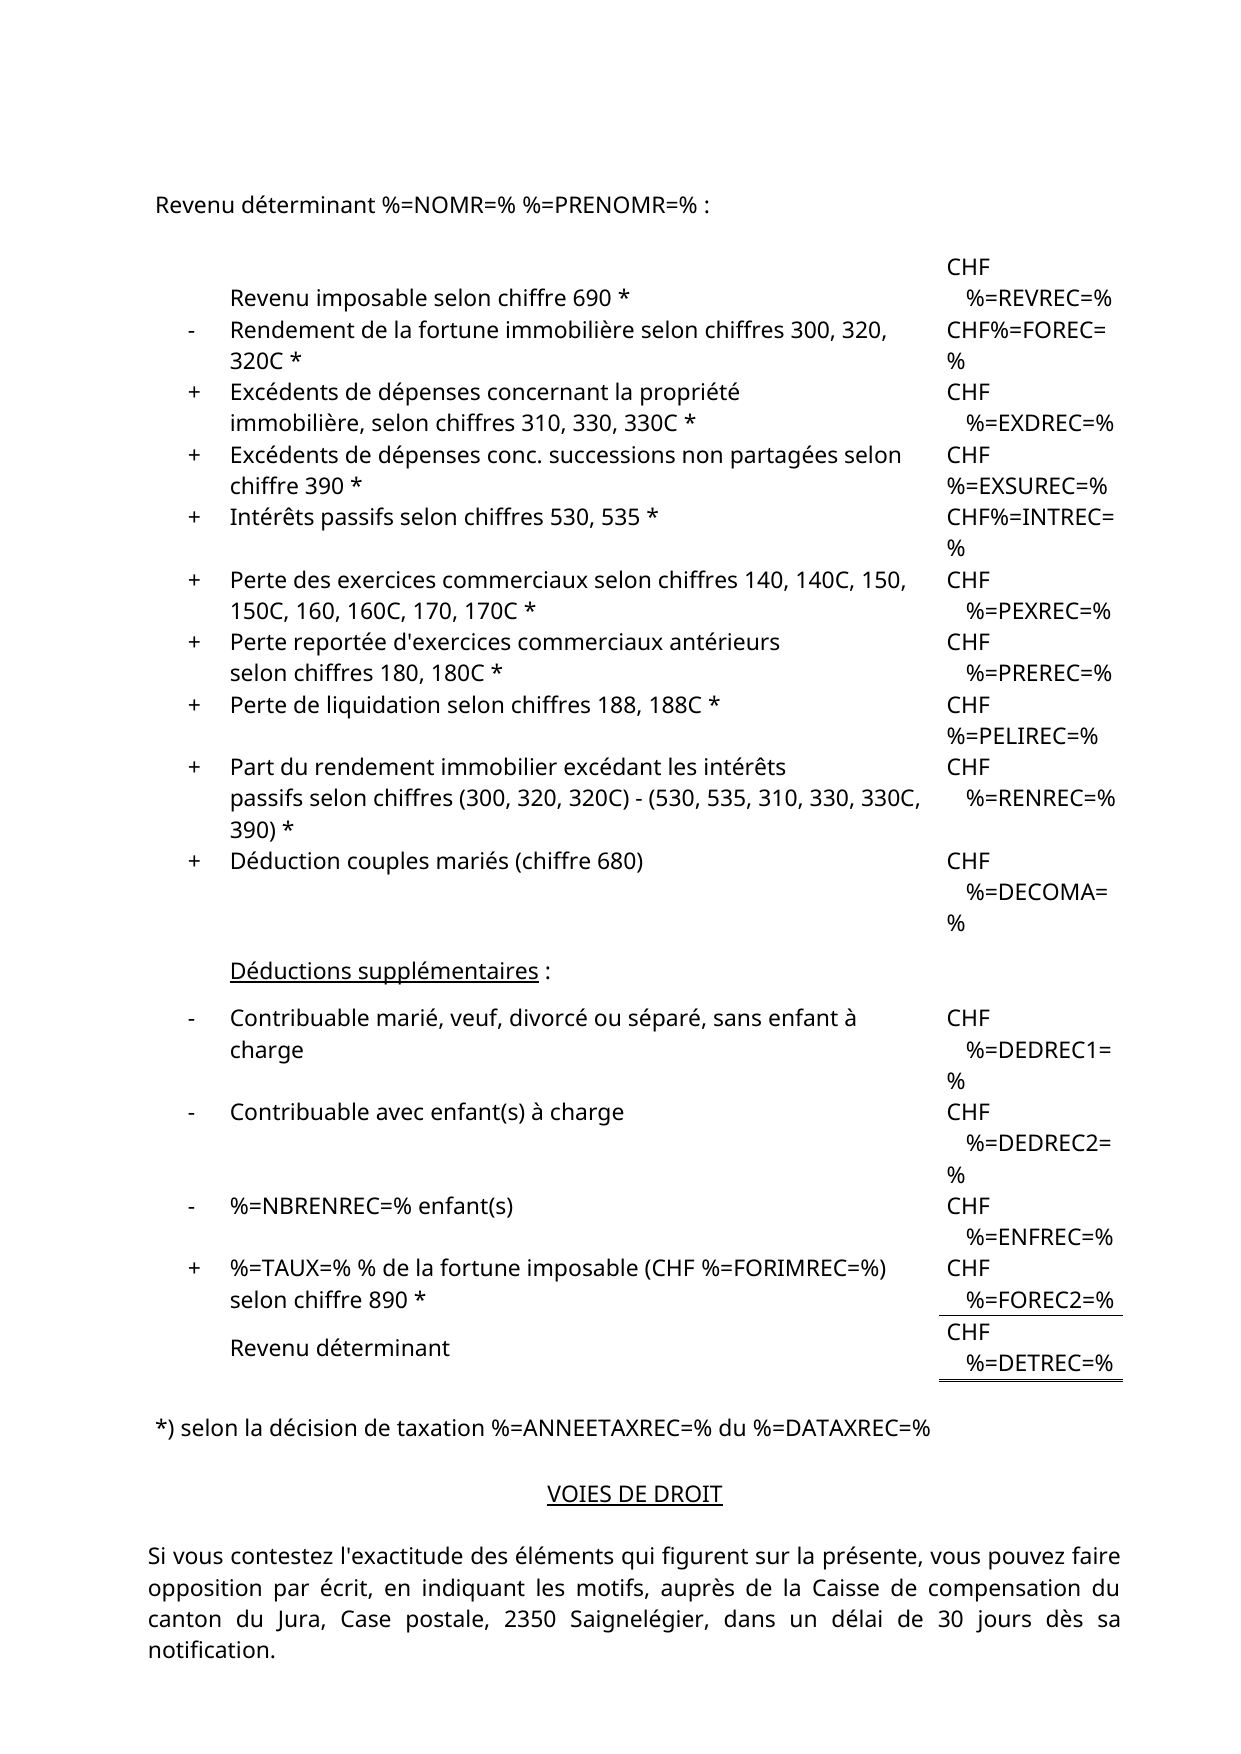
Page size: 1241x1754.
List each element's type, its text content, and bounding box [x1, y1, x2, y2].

table_cell CHF %=INTREC=% [939, 501, 1123, 563]
table_cell Excédents de dépenses concernant la propriété immobilière, selon chiffres 310, 330, 330C * [222, 376, 939, 438]
table_cell [148, 501, 180, 563]
table_cell Revenu déterminant [222, 1315, 939, 1378]
table_cell [180, 1315, 222, 1378]
table_cell + [180, 626, 222, 688]
table_cell CHF %=DEDREC2=% [939, 1096, 1123, 1190]
table_cell CHF %=EXSUREC=% [939, 439, 1123, 501]
table_cell CHF %=RENREC=% [939, 751, 1123, 845]
table_cell CHF %=FOREC=% [939, 314, 1123, 376]
table_cell [148, 564, 180, 626]
table_cell CHF %=PELIREC=% [939, 689, 1123, 751]
table_cell Perte des exercices commerciaux selon chiffres 140, 140C, 150, 150C, 160, 160C, 170, 170C * [222, 564, 939, 626]
table_cell Intérêts passifs selon chiffres 530, 535 * [222, 501, 939, 563]
table_cell [148, 1315, 180, 1378]
table_cell Déductions supplémentaires : [222, 939, 1123, 1002]
table_cell CHF %=EXDREC=% [939, 376, 1123, 438]
table_cell %=NBRENREC=% enfant(s) [222, 1190, 939, 1252]
table_cell + [180, 689, 222, 751]
table_cell [148, 689, 180, 751]
table_cell - [180, 314, 222, 376]
table_cell [148, 1190, 180, 1252]
table_cell - [180, 1190, 222, 1252]
table_cell + [180, 1253, 222, 1315]
table_cell [148, 626, 180, 688]
table_cell Contribuable marié, veuf, divorcé ou séparé, sans enfant à charge [222, 1003, 939, 1096]
table_cell CHF %=DETREC=% [939, 1316, 1123, 1378]
table_cell + [180, 845, 222, 938]
table_cell CHF %=DECOMA=% [939, 845, 1123, 938]
table_cell [148, 439, 180, 501]
table_cell [148, 376, 180, 438]
table_cell [148, 845, 180, 938]
table_cell Perte reportée d'exercices commerciaux antérieurs selon chiffres 180, 180C * [222, 626, 939, 688]
table_cell Rendement de la fortune immobilière selon chiffres 300, 320, 320C * [222, 314, 939, 376]
table_cell [148, 1096, 180, 1190]
table_cell Contribuable avec enfant(s) à charge [222, 1096, 939, 1190]
table_cell CHF %=PREREC=% [939, 626, 1123, 688]
table_cell CHF %=ENFREC=% [939, 1190, 1123, 1252]
table_cell *) selon la décision de taxation %=ANNEETAXREC=% du %=DATAXREC=% [148, 1379, 1123, 1443]
table_cell CHF %=FOREC2=% [939, 1253, 1123, 1315]
table_cell Revenu imposable selon chiffre 690 * [222, 251, 939, 313]
table_cell [148, 314, 180, 376]
table_cell [148, 939, 180, 1002]
table_cell + [180, 501, 222, 563]
table_cell Part du rendement immobilier excédant les intérêts passifs selon chiffres (300, 320, 320C) - (530, 535, 310, 330, 330C, 390) * [222, 751, 939, 845]
table_cell [148, 1253, 180, 1315]
table_cell + [180, 564, 222, 626]
table_cell - [180, 1096, 222, 1190]
table_cell CHF %=REVREC=% [939, 251, 1123, 313]
table_cell CHF %=DEDREC1=% [939, 1003, 1123, 1096]
table_cell Déduction couples mariés (chiffre 680) [222, 845, 939, 938]
table_cell [148, 251, 180, 313]
table_cell - [180, 1003, 222, 1096]
table_cell Perte de liquidation selon chiffres 188, 188C * [222, 689, 939, 751]
table_header Revenu déterminant %=NOMR=% %=PRENOMR=% : [148, 189, 1123, 251]
table_cell + [180, 376, 222, 438]
table_cell [180, 939, 222, 1002]
table_cell %=TAUX=% % de la fortune imposable (CHF %=FORIMREC=%) selon chiffre 890 * [222, 1253, 939, 1315]
table_cell CHF %=PEXREC=% [939, 564, 1123, 626]
table_cell [180, 251, 222, 313]
table_cell [148, 1003, 180, 1096]
table_cell Excédents de dépenses conc. successions non partagées selon chiffre 390 * [222, 439, 939, 501]
table_cell [148, 751, 180, 845]
table_cell + [180, 439, 222, 501]
table_cell + [180, 751, 222, 845]
